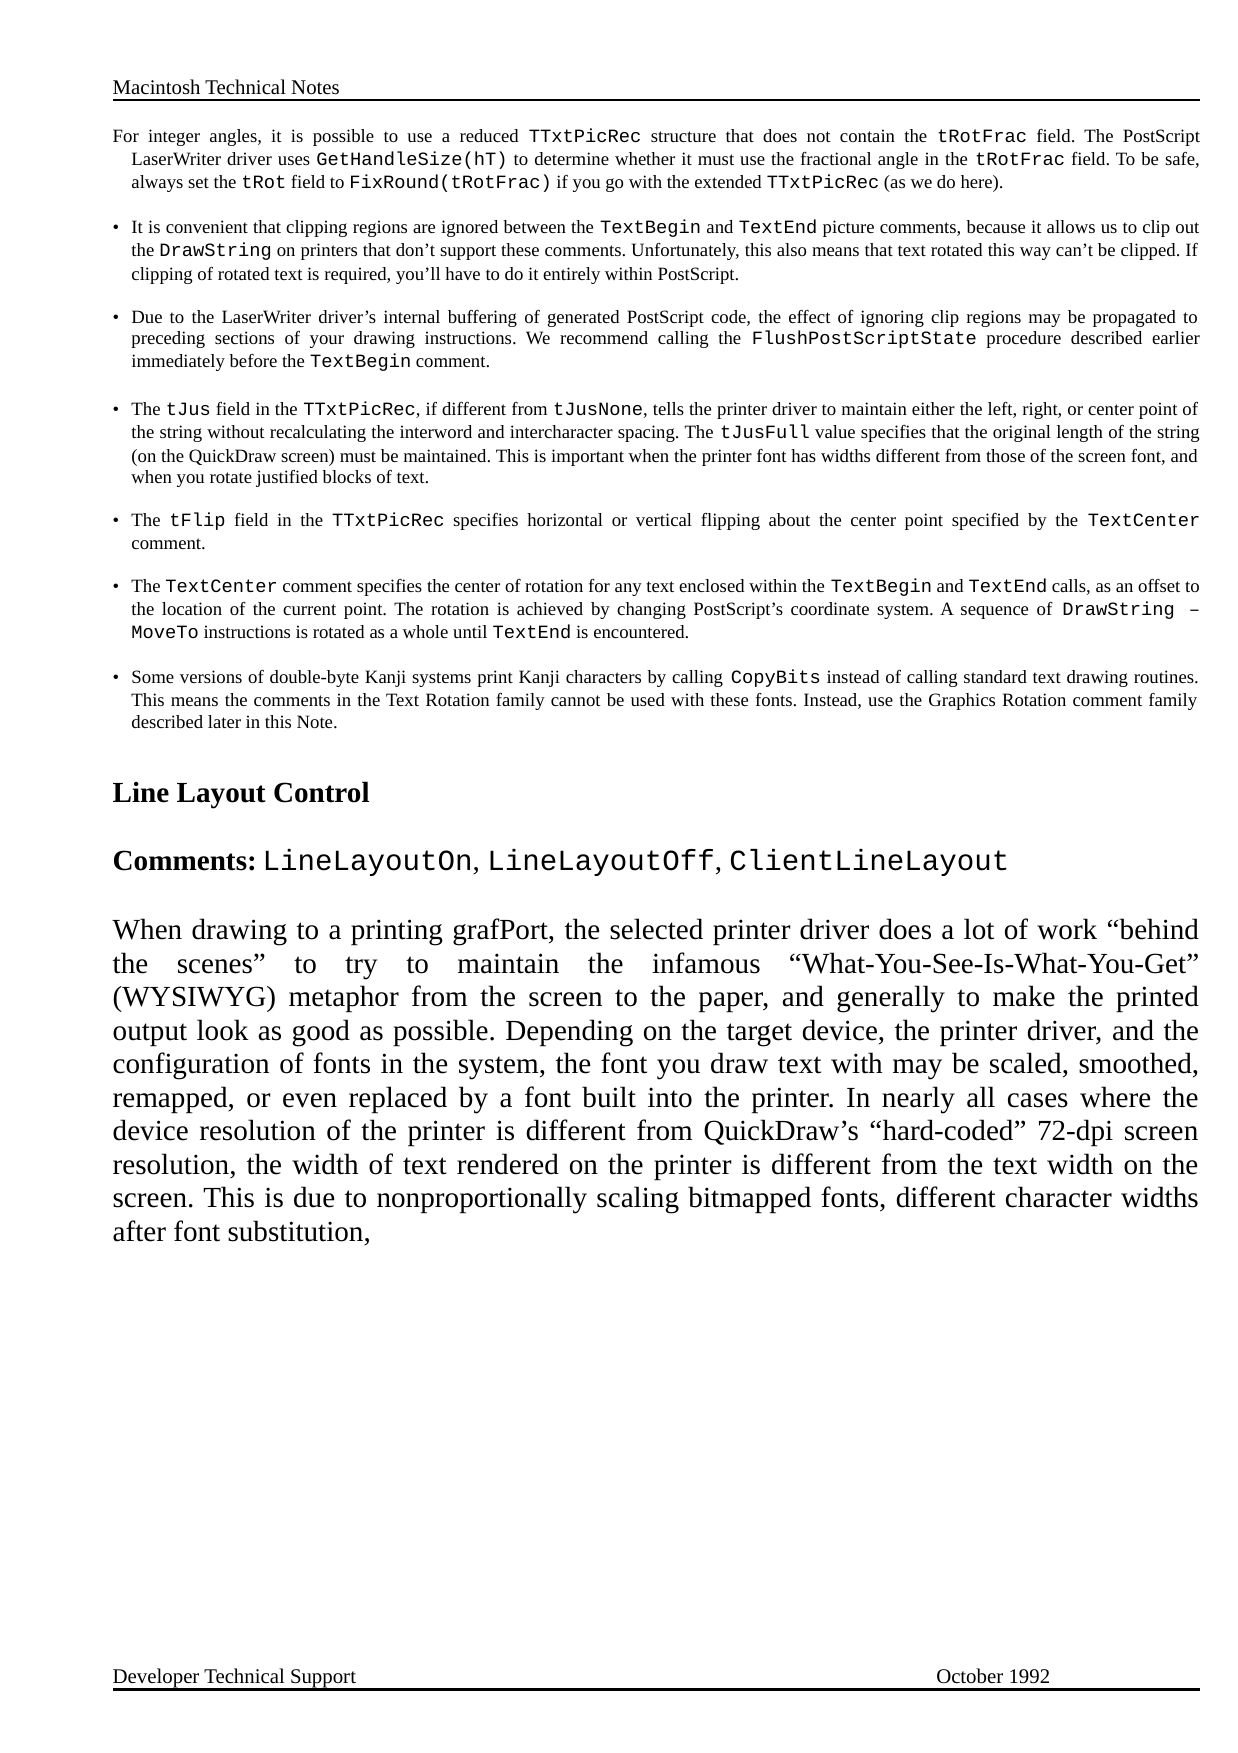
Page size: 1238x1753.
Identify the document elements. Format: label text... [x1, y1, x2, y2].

text • The tJus field in the TTxtPicRec, if different from tJusNone, tells the printer driver to maintain either the left, right, or center point of the string without recalculating the interword and intercharacter spacing. The tJusFull value specifies that the original length of the string (on the QuickDraw screen) must be maintained. This is important when the printer font has widths different from those of the screen font, and when you rotate justified blocks of text. [112, 398, 1200, 488]
text Line Layout Control [112, 776, 1200, 809]
text Comments: LineLayoutOn, LineLayoutOff, ClientLineLayout [112, 843, 1200, 879]
text • The tFlip field in the TTxtPicRec specifies horizontal or vertical flipping about the center point specified by the TextCenter comment. [112, 509, 1200, 554]
text • Some versions of double-byte Kanji systems print Kanji characters by calling CopyBits instead of calling standard text drawing routines. This means the comments in the Text Rotation family cannot be used with these fonts. Instead, use the Graphics Rotation comment family described later in this Note. [112, 666, 1200, 732]
text • The TextCenter comment specifies the center of rotation for any text enclosed within the TextBegin and TextEnd calls, as an offset to the location of the current point. The rotation is achieved by changing PostScript’s coordinate system. A sequence of DrawString – MoveTo instructions is rotated as a whole until TextEnd is encountered. [112, 575, 1200, 644]
text When drawing to a printing grafPort, the selected printer driver does a lot of work “behind the scenes” to try to maintain the infamous “What-You-See-Is-What-You-Get” (WYSIWYG) metaphor from the screen to the paper, and generally to make the printed output look as good as possible. Depending on the target device, the printer driver, and the configuration of fonts in the system, the font you draw text with may be scaled, smoothed, remapped, or even replaced by a font built into the printer. In nearly all cases where the device resolution of the printer is different from QuickDraw’s “hard-coded” 72-dpi screen resolution, the width of text rendered on the printer is different from the text width on the screen. This is due to nonproportionally scaling bitmapped fonts, different character widths after font substitution, [112, 912, 1200, 1248]
text • Due to the LaserWriter driver’s internal buffering of generated PostScript code, the effect of ignoring clip regions may be propagated to preceding sections of your drawing instructions. We recommend calling the FlushPostScriptState procedure described earlier immediately before the TextBegin comment. [112, 306, 1200, 373]
text For integer angles, it is possible to use a reduced TTxtPicRec structure that does not contain the tRotFrac field. The PostScript LaserWriter driver uses GetHandleSize(hT) to determine whether it must use the fractional angle in the tRotFrac field. To be safe, always set the tRot field to FixRound(tRotFrac) if you go with the extended TTxtPicRec (as we do here). [112, 125, 1200, 194]
text • It is convenient that clipping regions are ignored between the TextBegin and TextEnd picture comments, because it allows us to clip out the DrawString on printers that don’t support these comments. Unfortunately, this also means that text rotated this way can’t be clipped. If clipping of rotated text is required, you’ll have to do it entirely within PostScript. [112, 216, 1200, 284]
